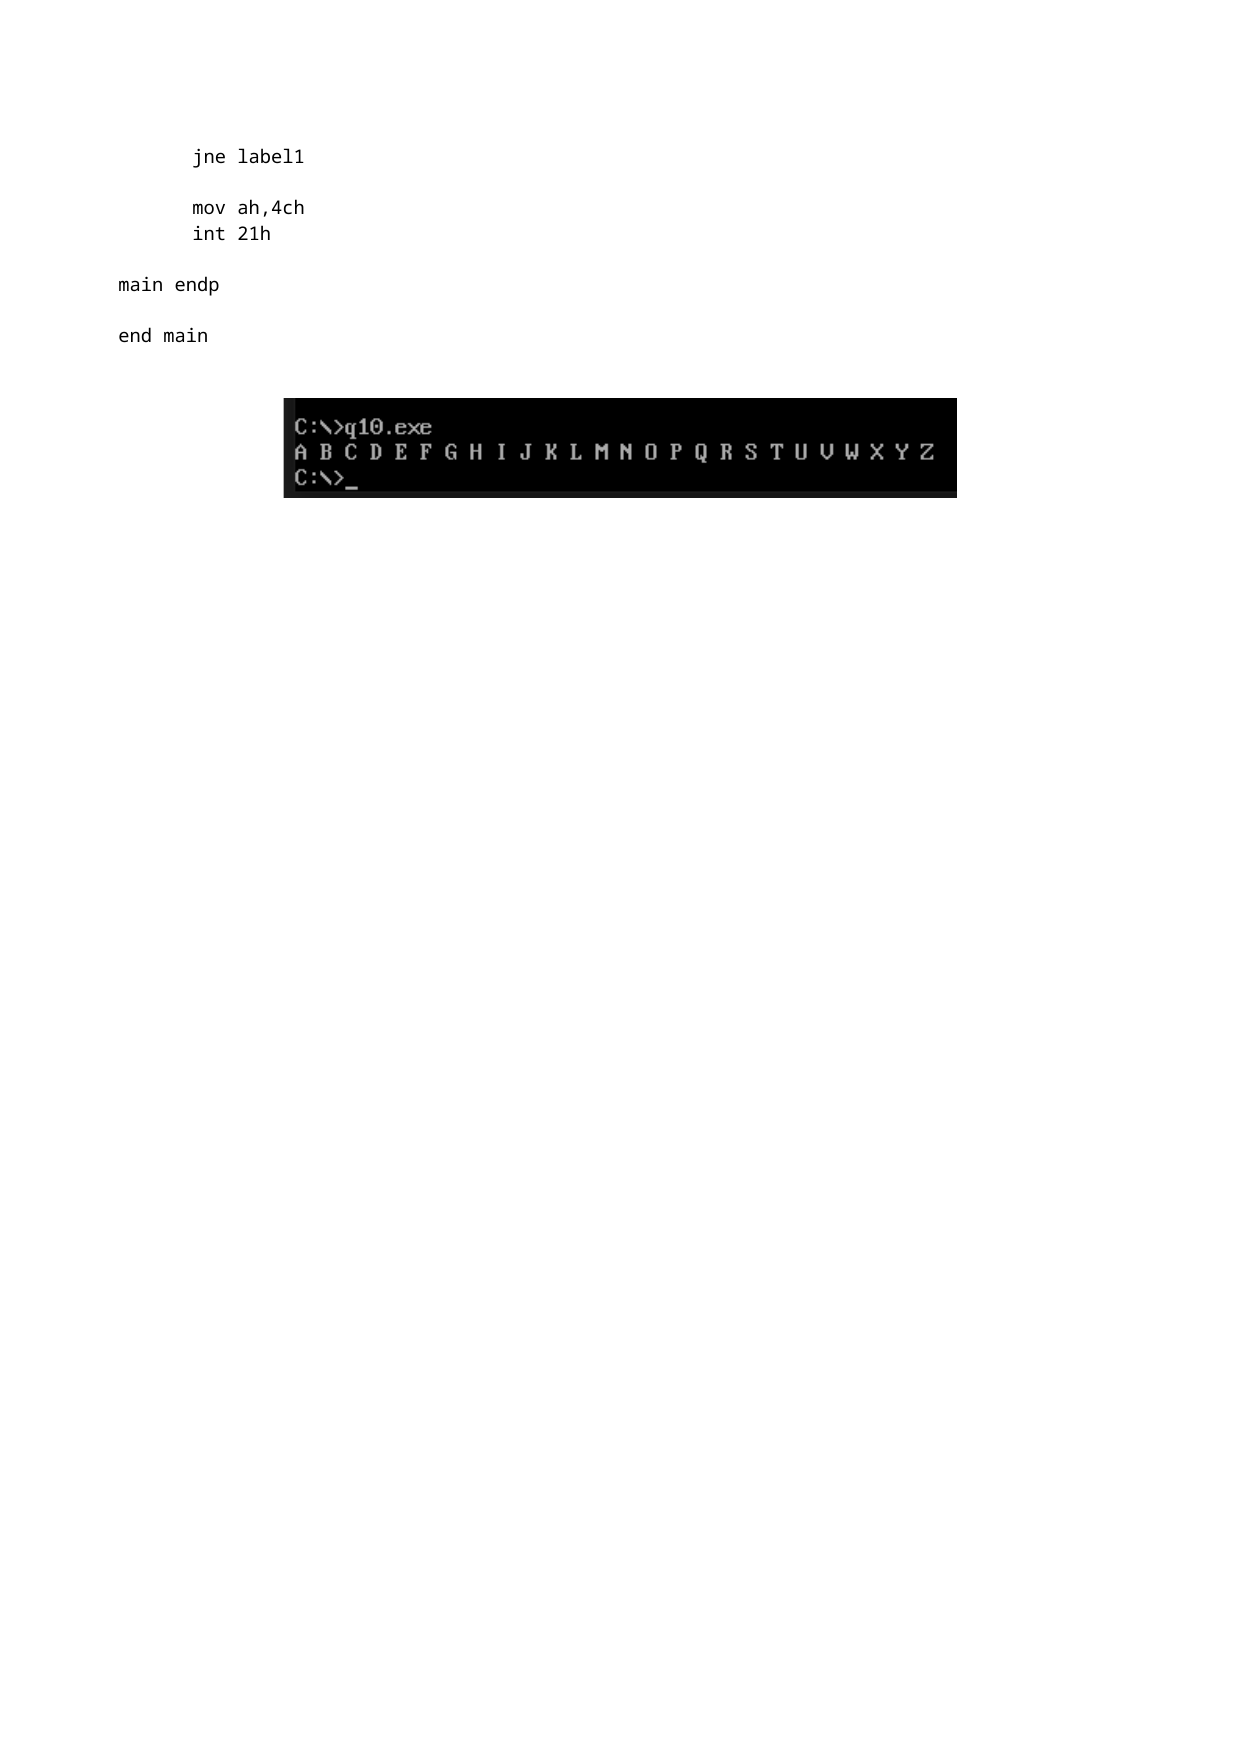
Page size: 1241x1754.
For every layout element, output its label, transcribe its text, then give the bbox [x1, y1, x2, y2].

text mov ah,4ch [118, 195, 1122, 220]
text end main [118, 322, 1122, 348]
text int 21h [118, 220, 1122, 246]
text main endp [118, 271, 1122, 297]
picture [283, 398, 957, 498]
text jne label1 [118, 144, 1122, 169]
